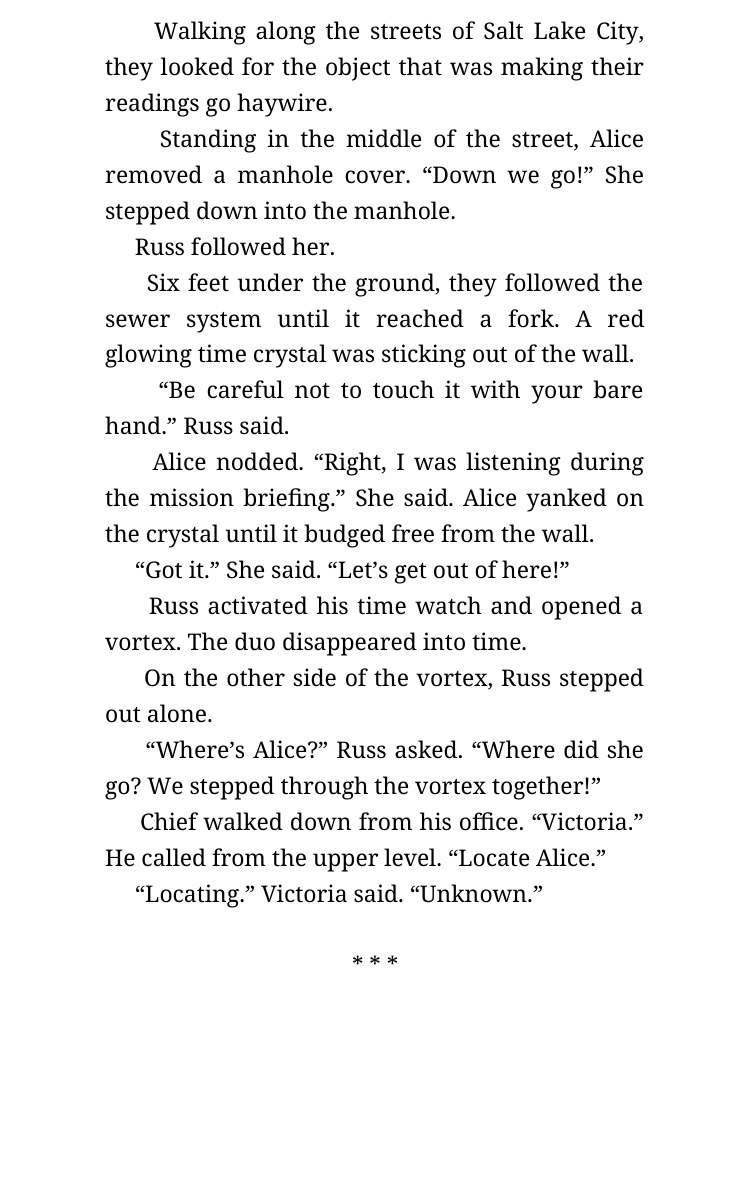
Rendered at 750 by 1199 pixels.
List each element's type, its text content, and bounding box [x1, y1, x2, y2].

text Standing in the middle of the street, Alice removed a manhole cover. “Down we go!” She stepped down into the manhole. [105, 123, 645, 226]
text Six feet under the ground, they followed the sewer system until it reached a fork. A red glowing time crystal was sticking out of the wall. [105, 267, 645, 370]
text Russ activated his time watch and opened a vortex. The duo disappeared into time. [105, 590, 645, 657]
text Alice nodded. “Right, I was listening during the mission briefing.” She said. Alice yanked on the crystal until it budged free from the wall. [105, 446, 645, 549]
text “Where’s Alice?” Russ asked. “Where did she go? We stepped through the vortex together!” [105, 734, 645, 801]
text On the other side of the vortex, Russ stepped out alone. [105, 662, 645, 729]
text Chief walked down from his office. “Victoria.” He called from the upper level. “Locate Alice.” [105, 806, 645, 873]
text Walking along the streets of Salt Lake City, they looked for the object that was making their readings go haywire. [105, 15, 645, 118]
text * * * [105, 949, 645, 981]
text Russ followed her. [105, 231, 645, 262]
text “Locating.” Victoria said. “Unknown.” [105, 877, 645, 909]
text “Got it.” She said. “Let’s get out of here!” [105, 554, 645, 585]
text “Be careful not to touch it with your bare hand.” Russ said. [105, 374, 645, 442]
